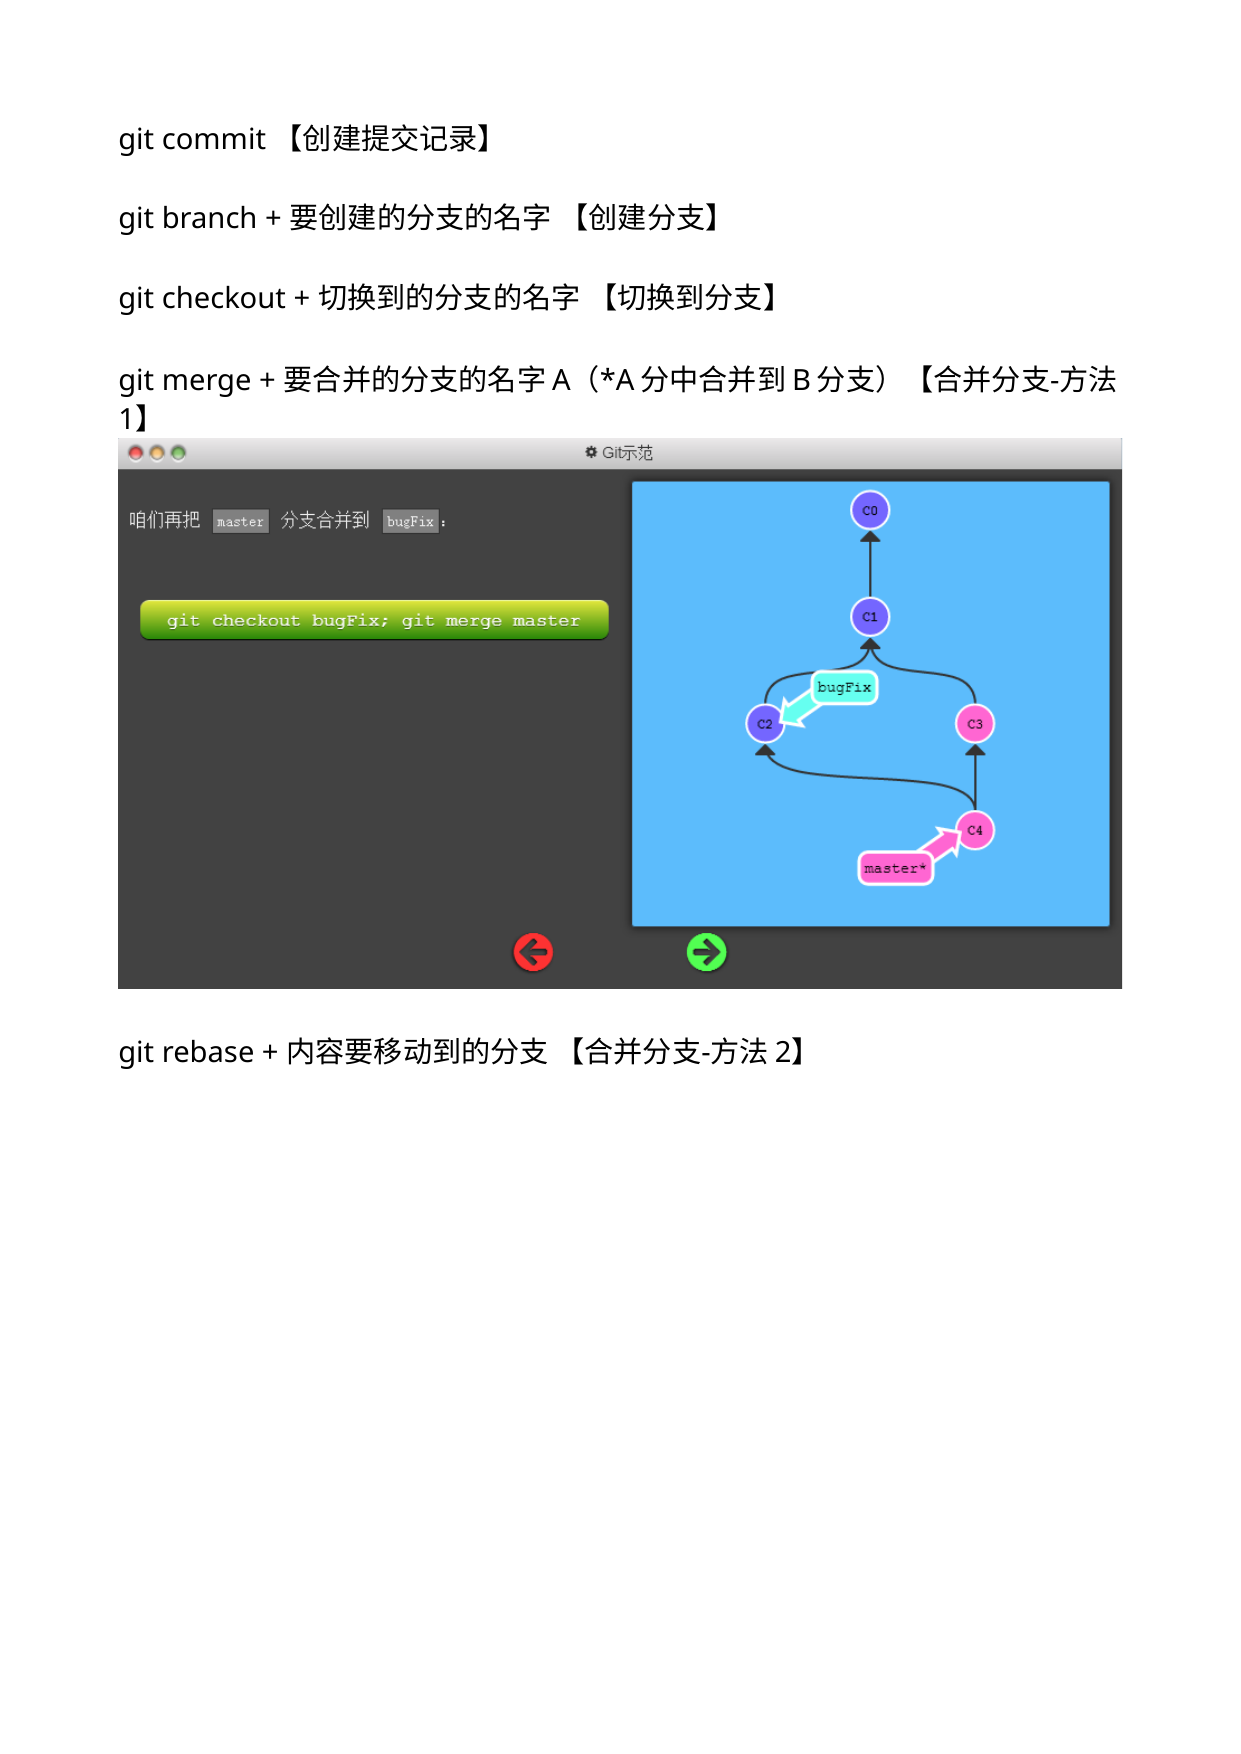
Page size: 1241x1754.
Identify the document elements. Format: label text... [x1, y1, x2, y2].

text git checkout + 切换到的分支的名字 【切换到分支】 [118, 277, 1122, 317]
text git merge + 要合并的分支的名字A（*A分中合并到B分支）【合并分支-方法1】 [118, 356, 1122, 438]
text git commit 【创建提交记录】 [118, 118, 1122, 158]
picture [118, 438, 1123, 989]
text git branch + 要创建的分支的名字 【创建分支】 [118, 197, 1122, 237]
text git rebase + 内容要移动到的分支 【合并分支-方法2】 [118, 1028, 1122, 1071]
